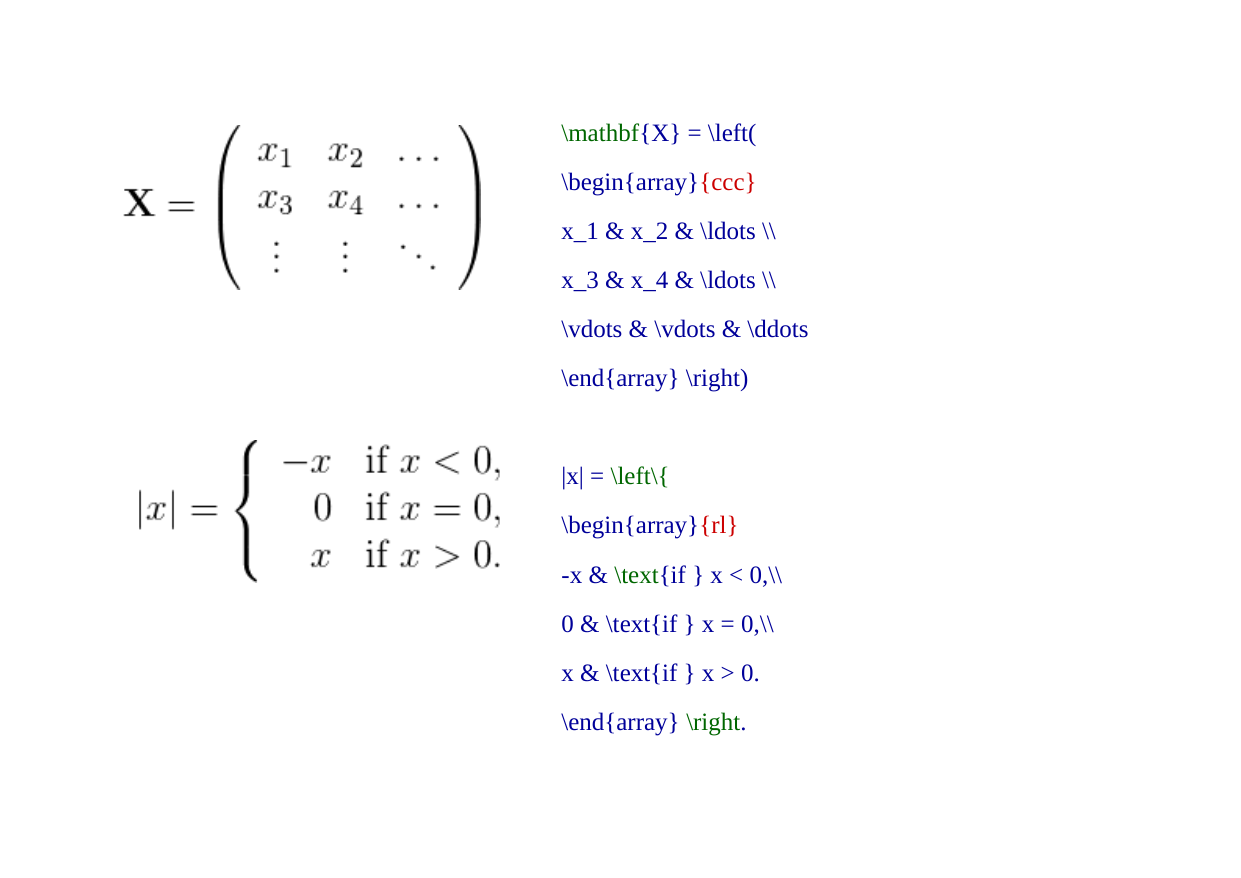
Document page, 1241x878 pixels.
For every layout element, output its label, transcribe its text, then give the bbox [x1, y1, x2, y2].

text \begin{array}{ccc} [481, 167, 1122, 196]
text x & \text{if } x > 0. [118, 658, 1122, 687]
picture [138, 440, 500, 583]
text 0 & \text{if } x = 0,\\ [118, 609, 1122, 637]
text \end{array} \right) [118, 363, 1122, 392]
text x_1 & x_2 & \ldots \\ [481, 216, 1122, 245]
text \begin{array}{rl} [500, 511, 1122, 539]
text |x| = \left\{ [500, 462, 1122, 490]
text x_3 & x_4 & \ldots \\ [118, 265, 1122, 294]
text [118, 462, 138, 490]
text \mathbf{X} = \left( [118, 118, 1122, 147]
text \vdots & \vdots & \ddots [118, 314, 1122, 343]
text -x & \text{if } x < 0,\\ [118, 560, 1122, 588]
text \end{array} \right. [118, 707, 1122, 736]
picture [123, 125, 481, 290]
text [118, 511, 138, 539]
